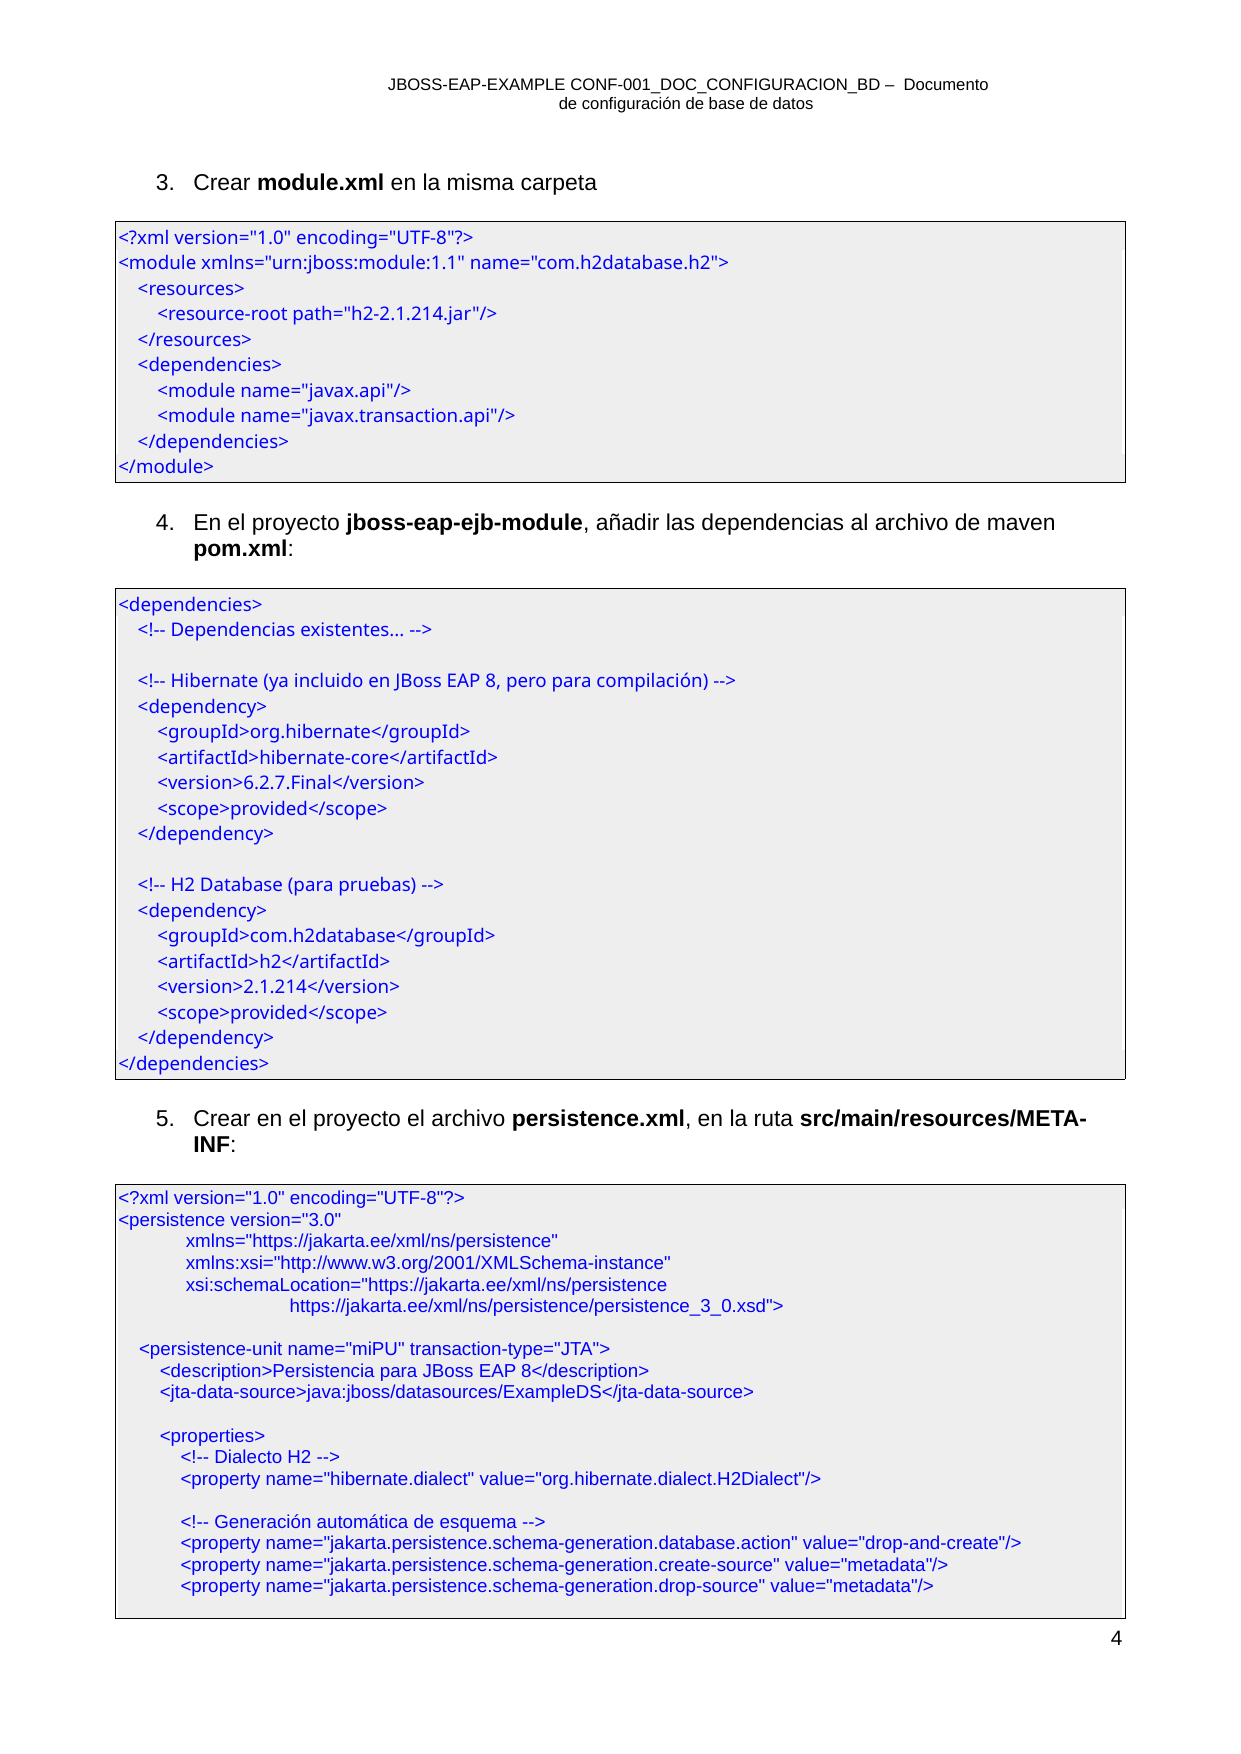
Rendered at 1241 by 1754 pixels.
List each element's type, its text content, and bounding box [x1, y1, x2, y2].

text <!-- Generación automática de esquema --> [118, 1511, 1122, 1532]
text <property name="jakarta.persistence.schema-generation.drop-source" value="metadata"/> [118, 1575, 1122, 1597]
text <!-- Hibernate (ya incluido en JBoss EAP 8, pero para compilación) --> [118, 667, 1122, 693]
text <property name="jakarta.persistence.schema-generation.create-source" value="metadata"/> [118, 1554, 1122, 1575]
text <dependency> [118, 693, 1122, 718]
text <properties> [118, 1424, 1122, 1446]
text </dependencies> [118, 428, 1122, 451]
text </module> [116, 451, 1125, 482]
text </dependencies> [116, 1047, 1125, 1079]
text xsi:schemaLocation="https://jakarta.ee/xml/ns/persistence [118, 1273, 1122, 1295]
text <version>2.1.214</version> [118, 974, 1122, 999]
text <jta-data-source>java:jboss/datasources/ExampleDS</jta-data-source> [118, 1381, 1122, 1403]
text <!-- Dependencias existentes... --> [118, 616, 1122, 642]
text </dependency> [118, 821, 1122, 846]
list En el proyecto jboss-eap-ejb-module, añadir las dependencias al archivo de maven pom.xml: [156, 509, 1122, 561]
text <artifactId>hibernate-core</artifactId> [118, 744, 1122, 769]
text <resource-root path="h2-2.1.214.jar"/> [118, 301, 1122, 326]
text <persistence version="3.0" [118, 1209, 1122, 1230]
text <property name="hibernate.dialect" value="org.hibernate.dialect.H2Dialect"/> [118, 1467, 1122, 1489]
text <artifactId>h2</artifactId> [118, 948, 1122, 974]
text <version>6.2.7.Final</version> [118, 769, 1122, 795]
list Crear en el proyecto el archivo persistence.xml, en la ruta src/main/resources/META-INF: [156, 1105, 1122, 1158]
text <dependencies> [118, 352, 1122, 377]
text xmlns:xsi="http://www.w3.org/2001/XMLSchema-instance" [118, 1252, 1122, 1273]
text <persistence-unit name="miPU" transaction-type="JTA"> [118, 1338, 1122, 1360]
text <?xml version="1.0" encoding="UTF-8"?> [116, 222, 1125, 250]
text <module name="javax.api"/> [118, 377, 1122, 403]
text <resources> [118, 275, 1122, 301]
text <!-- Dialecto H2 --> [118, 1446, 1122, 1467]
text <module name="javax.transaction.api"/> [118, 403, 1122, 428]
text <!-- H2 Database (para pruebas) --> [118, 872, 1122, 897]
text xmlns="https://jakarta.ee/xml/ns/persistence" [118, 1230, 1122, 1252]
text <module xmlns="urn:jboss:module:1.1" name="com.h2database.h2"> [118, 250, 1122, 275]
text <groupId>com.h2database</groupId> [118, 923, 1122, 948]
text <scope>provided</scope> [118, 795, 1122, 821]
text </dependency> [118, 1025, 1122, 1047]
text <?xml version="1.0" encoding="UTF-8"?> [116, 1185, 1125, 1209]
text https://jakarta.ee/xml/ns/persistence/persistence_3_0.xsd"> [118, 1295, 1122, 1317]
text <property name="jakarta.persistence.schema-generation.database.action" value="drop-and-create"/> [118, 1532, 1122, 1554]
text <scope>provided</scope> [118, 999, 1122, 1025]
text <dependency> [118, 897, 1122, 923]
text <description>Persistencia para JBoss EAP 8</description> [118, 1360, 1122, 1381]
text </resources> [118, 326, 1122, 352]
text <dependencies> [116, 589, 1125, 616]
list Crear module.xml en la misma carpeta [156, 168, 1122, 195]
text <groupId>org.hibernate</groupId> [118, 718, 1122, 744]
